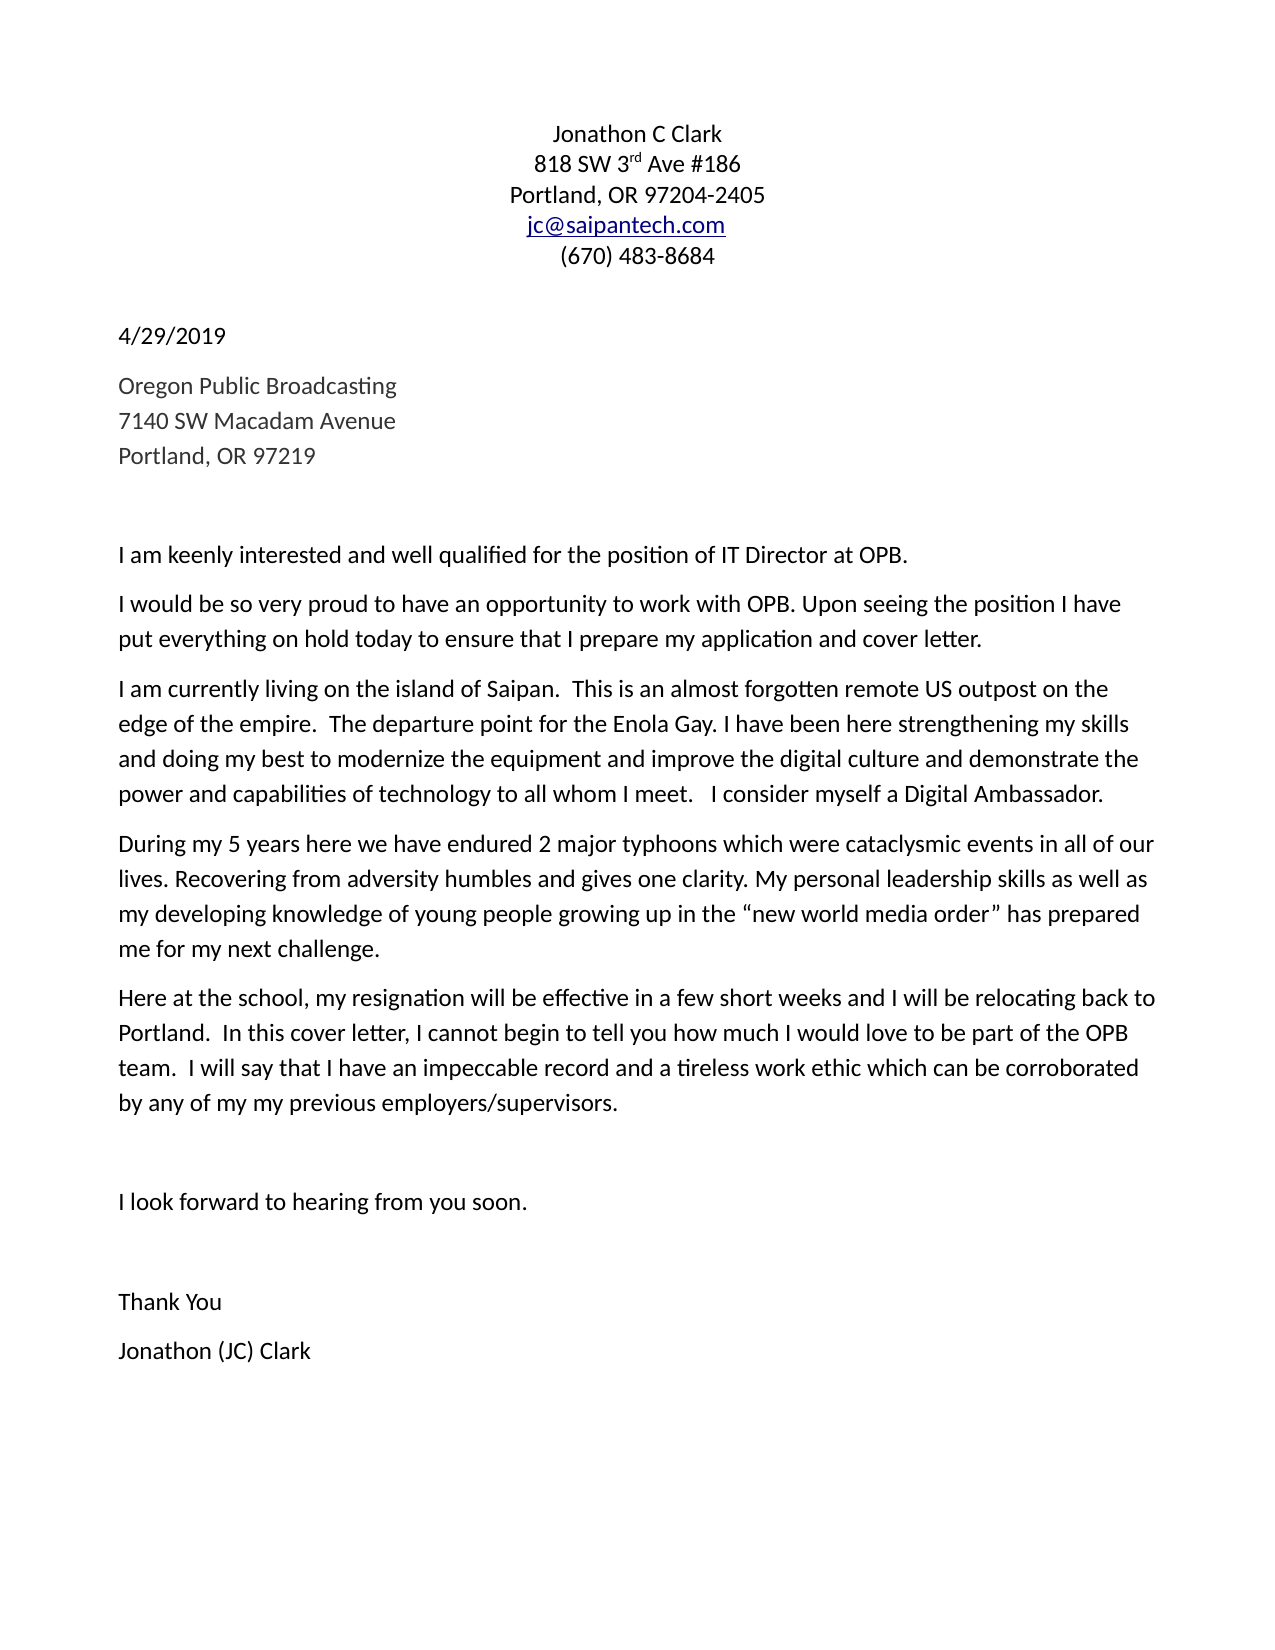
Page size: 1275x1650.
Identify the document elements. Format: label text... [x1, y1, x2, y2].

text jc@saipantech.com [118, 210, 1157, 240]
text Oregon Public Broadcasting 7140 SW Macadam Avenue Portland, OR 97219 [118, 370, 1157, 470]
text I look forward to hearing from you soon. [118, 1187, 1157, 1217]
text I am keenly interested and well qualified for the position of IT Director at OPB. [118, 539, 1157, 569]
text Thank You [118, 1286, 1157, 1316]
text (670) 483-8684 [118, 240, 1157, 271]
text I would be so very proud to have an opportunity to work with OPB. Upon seeing the position I have put everything on hold today to ensure that I prepare my application and cover letter. [118, 589, 1157, 654]
text Jonathon C Clark [118, 118, 1157, 149]
text Jonathon (JC) Clark [118, 1335, 1157, 1366]
text 4/29/2019 [118, 320, 1157, 351]
text Portland, OR 97204-2405 [118, 179, 1157, 210]
text Here at the school, my resignation will be effective in a few short weeks and I will be relocating back to Portland. In this cover letter, I cannot begin to tell you how much I would love to be part of the OPB team. I will say that I have an impeccable record and a tireless work ethic which can be corroborated by any of my my previous employers/supervisors. [118, 982, 1157, 1118]
text During my 5 years here we have endured 2 major typhoons which were cataclysmic events in all of our lives. Recovering from adversity humbles and gives one clarity. My personal leadership skills as well as my developing knowledge of young people growing up in the “new world media order” has prepared me for my next challenge. [118, 828, 1157, 963]
text I am currently living on the island of Saipan. This is an almost forgotten remote US outpost on the edge of the empire. The departure point for the Enola Gay. I have been here strengthening my skills and doing my best to modernize the equipment and improve the digital culture and demonstrate the power and capabilities of technology to all whom I meet. I consider myself a Digital Ambassador. [118, 673, 1157, 809]
text 818 SW 3rd Ave #186 [118, 149, 1157, 179]
